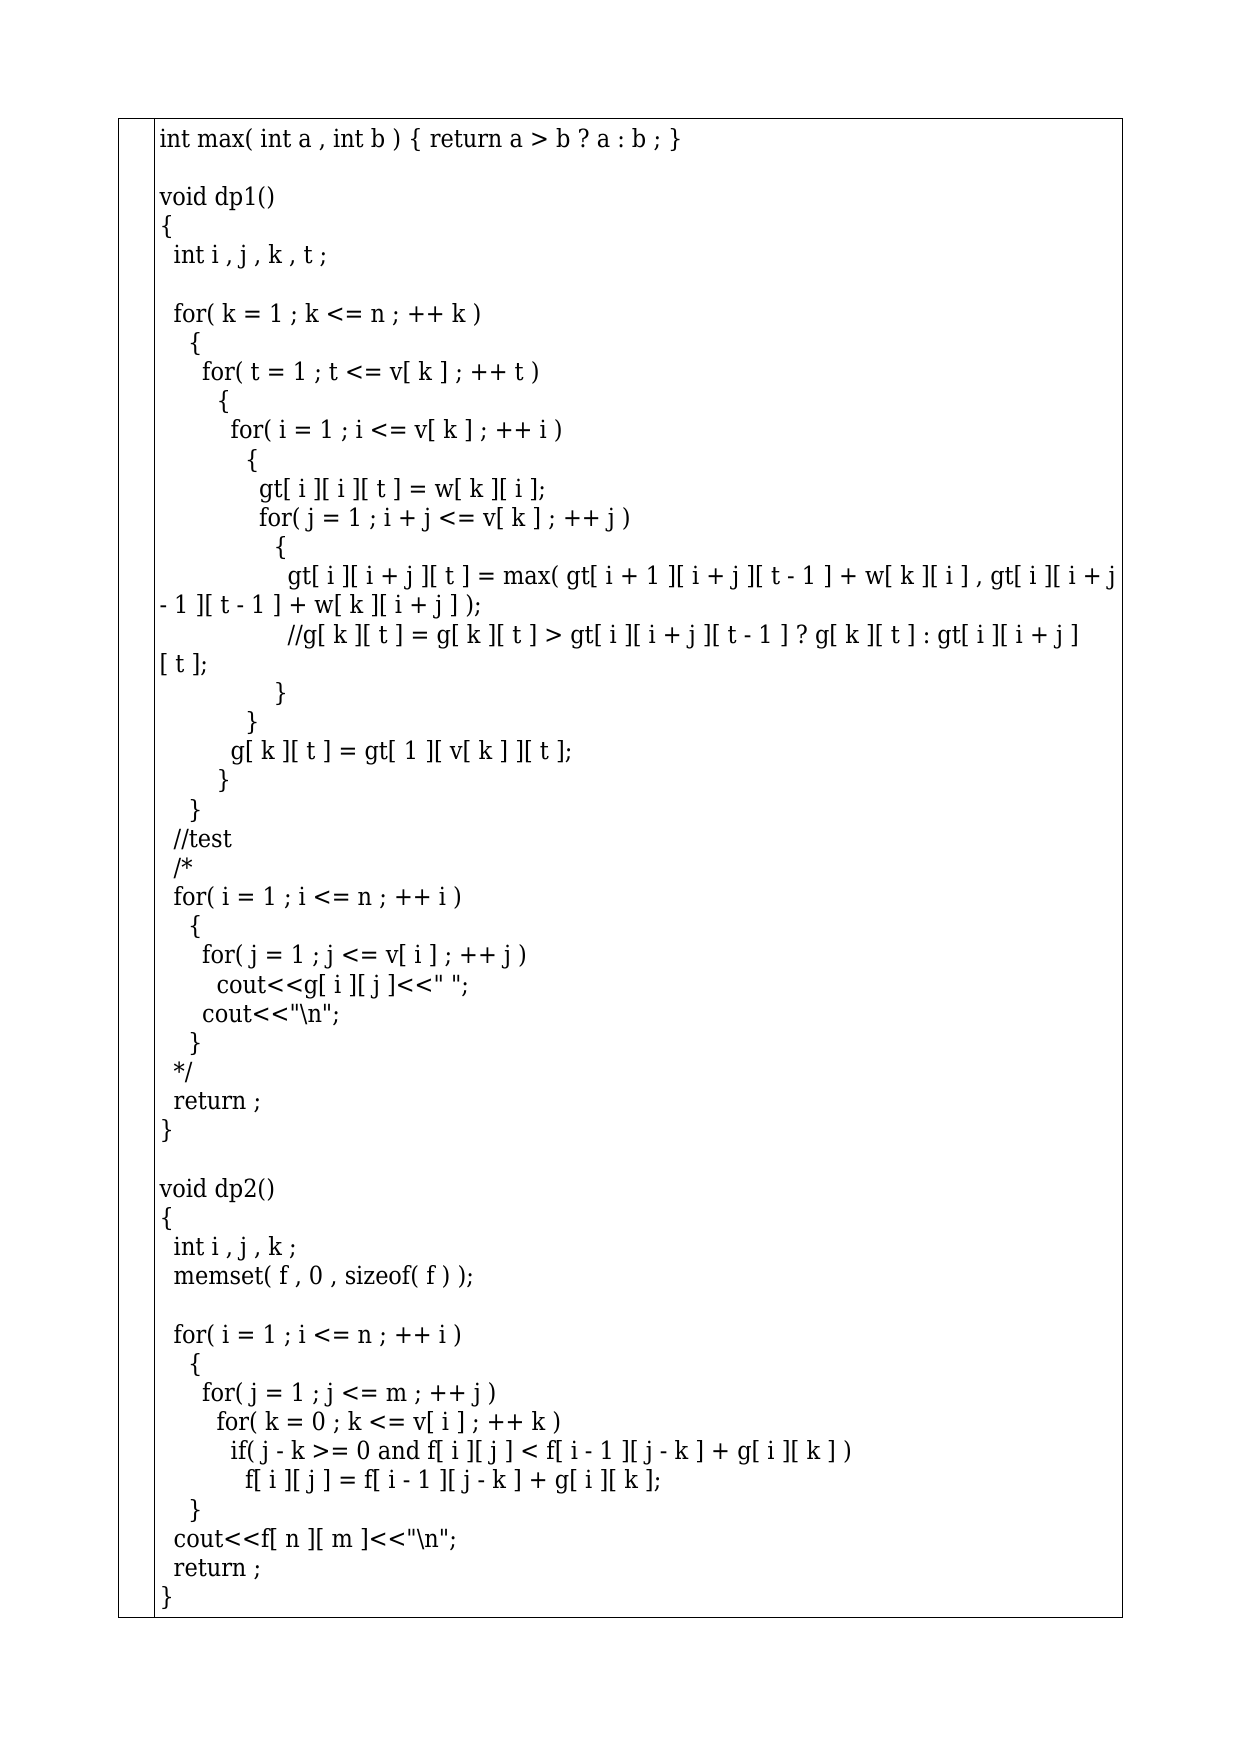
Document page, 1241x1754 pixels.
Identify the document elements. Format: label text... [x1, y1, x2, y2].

table_header int max( int a , int b ) { return a > b ? a : b ; } void dp1() { int i , j , k , t ; for( k = 1 ; k <= n ; ++ k ) { for( t = 1 ; t <= v[ k ] ; ++ t ) { for( i = 1 ; i <= v[ k ] ; ++ i ) { gt[ i ][ i ][ t ] = w[ k ][ i ]; for( j = 1 ; i + j <= v[ k ] ; ++ j ) { gt[ i ][ i + j ][ t ] = max( gt[ i + 1 ][ i + j ][ t - 1 ] + w[ k ][ i ] , gt[ i ][ i + j - 1 ][ t - 1 ] + w[ k ][ i + j ] ); //g[ k ][ t ] = g[ k ][ t ] > gt[ i ][ i + j ][ t - 1 ] ? g[ k ][ t ] : gt[ i ][ i + j ][ t ]; } } g[ k ][ t ] = gt[ 1 ][ v[ k ] ][ t ]; } } //test /* for( i = 1 ; i <= n ; ++ i ) { for( j = 1 ; j <= v[ i ] ; ++ j ) cout<<g[ i ][ j ]<<" "; cout<<"\n"; } */ return ; } void dp2() { int i , j , k ; memset( f , 0 , sizeof( f ) ); for( i = 1 ; i <= n ; ++ i ) { for( j = 1 ; j <= m ; ++ j ) for( k = 0 ; k <= v[ i ] ; ++ k ) if( j - k >= 0 and f[ i ][ j ] < f[ i - 1 ][ j - k ] + g[ i ][ k ] ) f[ i ][ j ] = f[ i - 1 ][ j - k ] + g[ i ][ k ]; } cout<<f[ n ][ m ]<<"\n"; return ; } [155, 119, 1122, 1617]
table_header [119, 119, 154, 1617]
